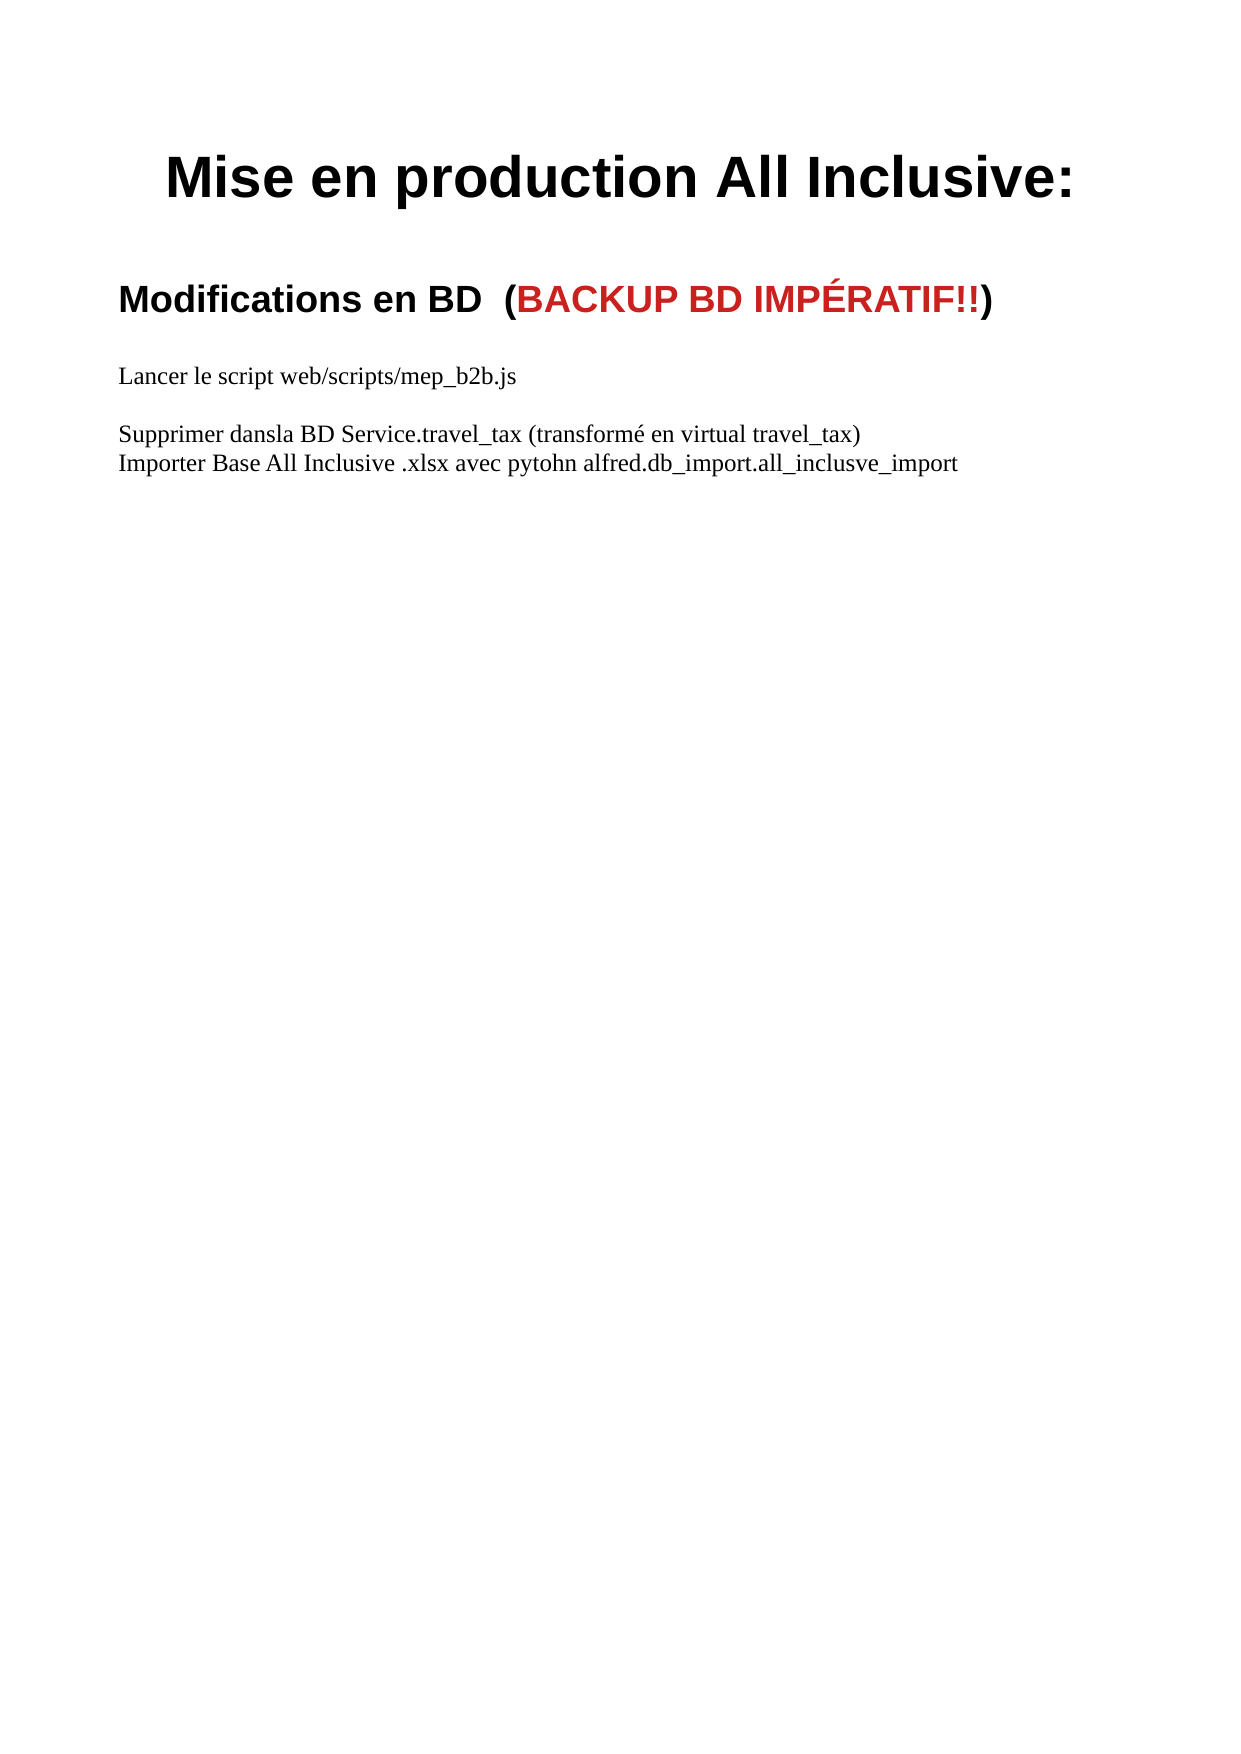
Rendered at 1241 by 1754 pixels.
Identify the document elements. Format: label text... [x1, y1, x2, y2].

text Importer Base All Inclusive .xlsx avec pytohn alfred.db_import.all_inclusve_import [118, 448, 1122, 476]
title Mise en production All Inclusive: [118, 143, 1122, 210]
text Lancer le script web/scripts/mep_b2b.js [118, 361, 1122, 390]
subtitle Modifications en BD (BACKUP BD IMPÉRATIF!!) [118, 276, 1122, 320]
text Supprimer dansla BD Service.travel_tax (transformé en virtual travel_tax) [118, 419, 1122, 448]
